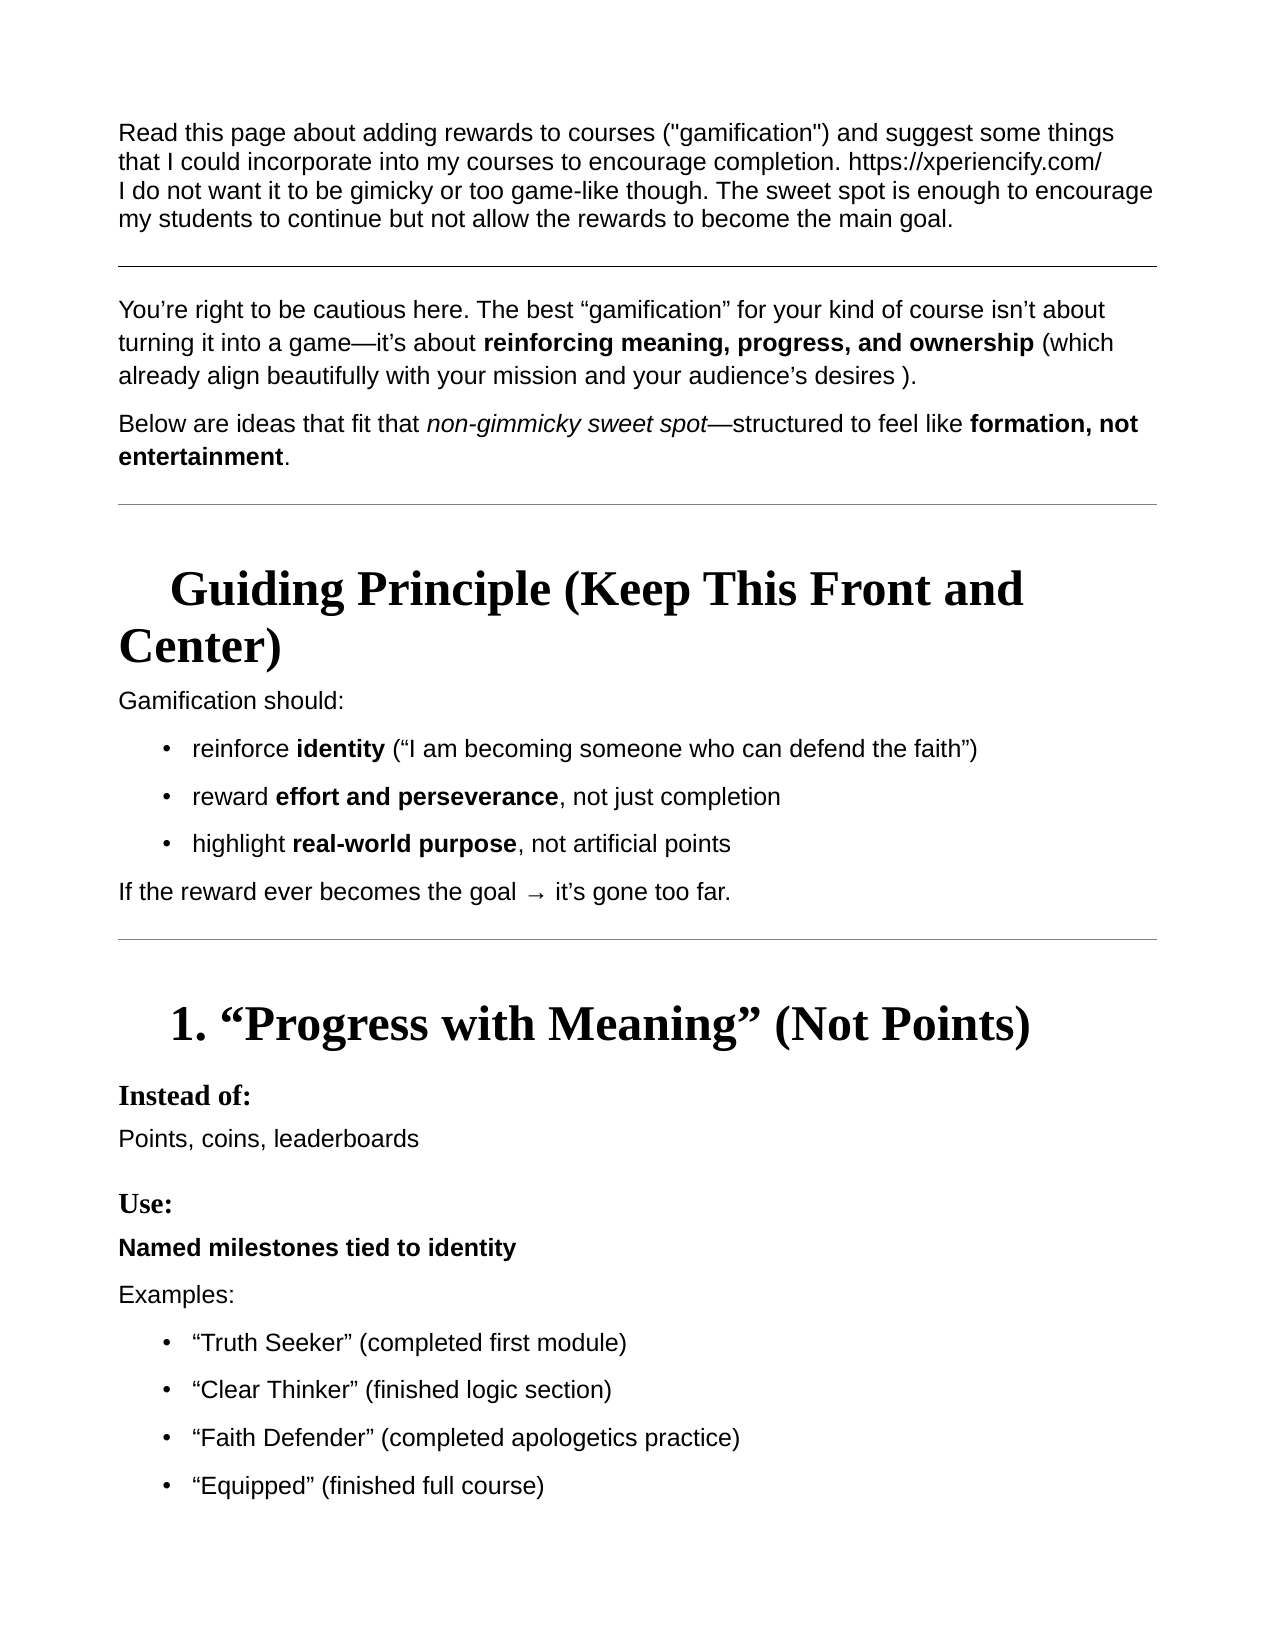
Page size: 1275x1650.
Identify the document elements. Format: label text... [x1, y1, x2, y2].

list “Faith Defender” (completed apologetics practice) [162, 1423, 1157, 1452]
subtitle Use: [118, 1187, 1157, 1220]
text Named milestones tied to identity [118, 1233, 1157, 1261]
text I do not want it to be gimicky or too game-like though. The sweet spot is enough to encourage my students to continue but not allow the rewards to become the main goal. [118, 176, 1157, 233]
text If the reward ever becomes the goal → it’s gone too far. [118, 877, 1157, 906]
text Examples: [118, 1280, 1157, 1309]
list “Equipped” (finished full course) [162, 1471, 1157, 1500]
list reward effort and perseverance, not just completion [162, 781, 1157, 810]
text Read this page about adding rewards to courses ("gamification") and suggest some things that I could incorporate into my courses to encourage completion. https://xperiencify.com/ [118, 118, 1157, 176]
subtitle Instead of: [118, 1078, 1157, 1112]
list reinforce identity (“I am becoming someone who can defend the faith”) [162, 734, 1157, 763]
list highlight real-world purpose, not artificial points [162, 829, 1157, 858]
list “Truth Seeker” (completed first module) [162, 1328, 1157, 1357]
subtitle 🧭 1. “Progress with Meaning” (Not Points) [118, 994, 1157, 1051]
text Points, coins, leaderboards [118, 1124, 1157, 1153]
text Below are ideas that fit that non-gimmicky sweet spot—structured to feel like formation, not entertainment. [118, 409, 1157, 471]
text You’re right to be cautious here. The best “gamification” for your kind of course isn’t about turning it into a game—it’s about reinforcing meaning, progress, and ownership (which already align beautifully with your mission and your audience’s desires ). [118, 295, 1157, 390]
text Gamification should: [118, 686, 1157, 715]
subtitle 🎯 Guiding Principle (Keep This Front and Center) [118, 559, 1157, 674]
list “Clear Thinker” (finished logic section) [162, 1376, 1157, 1404]
